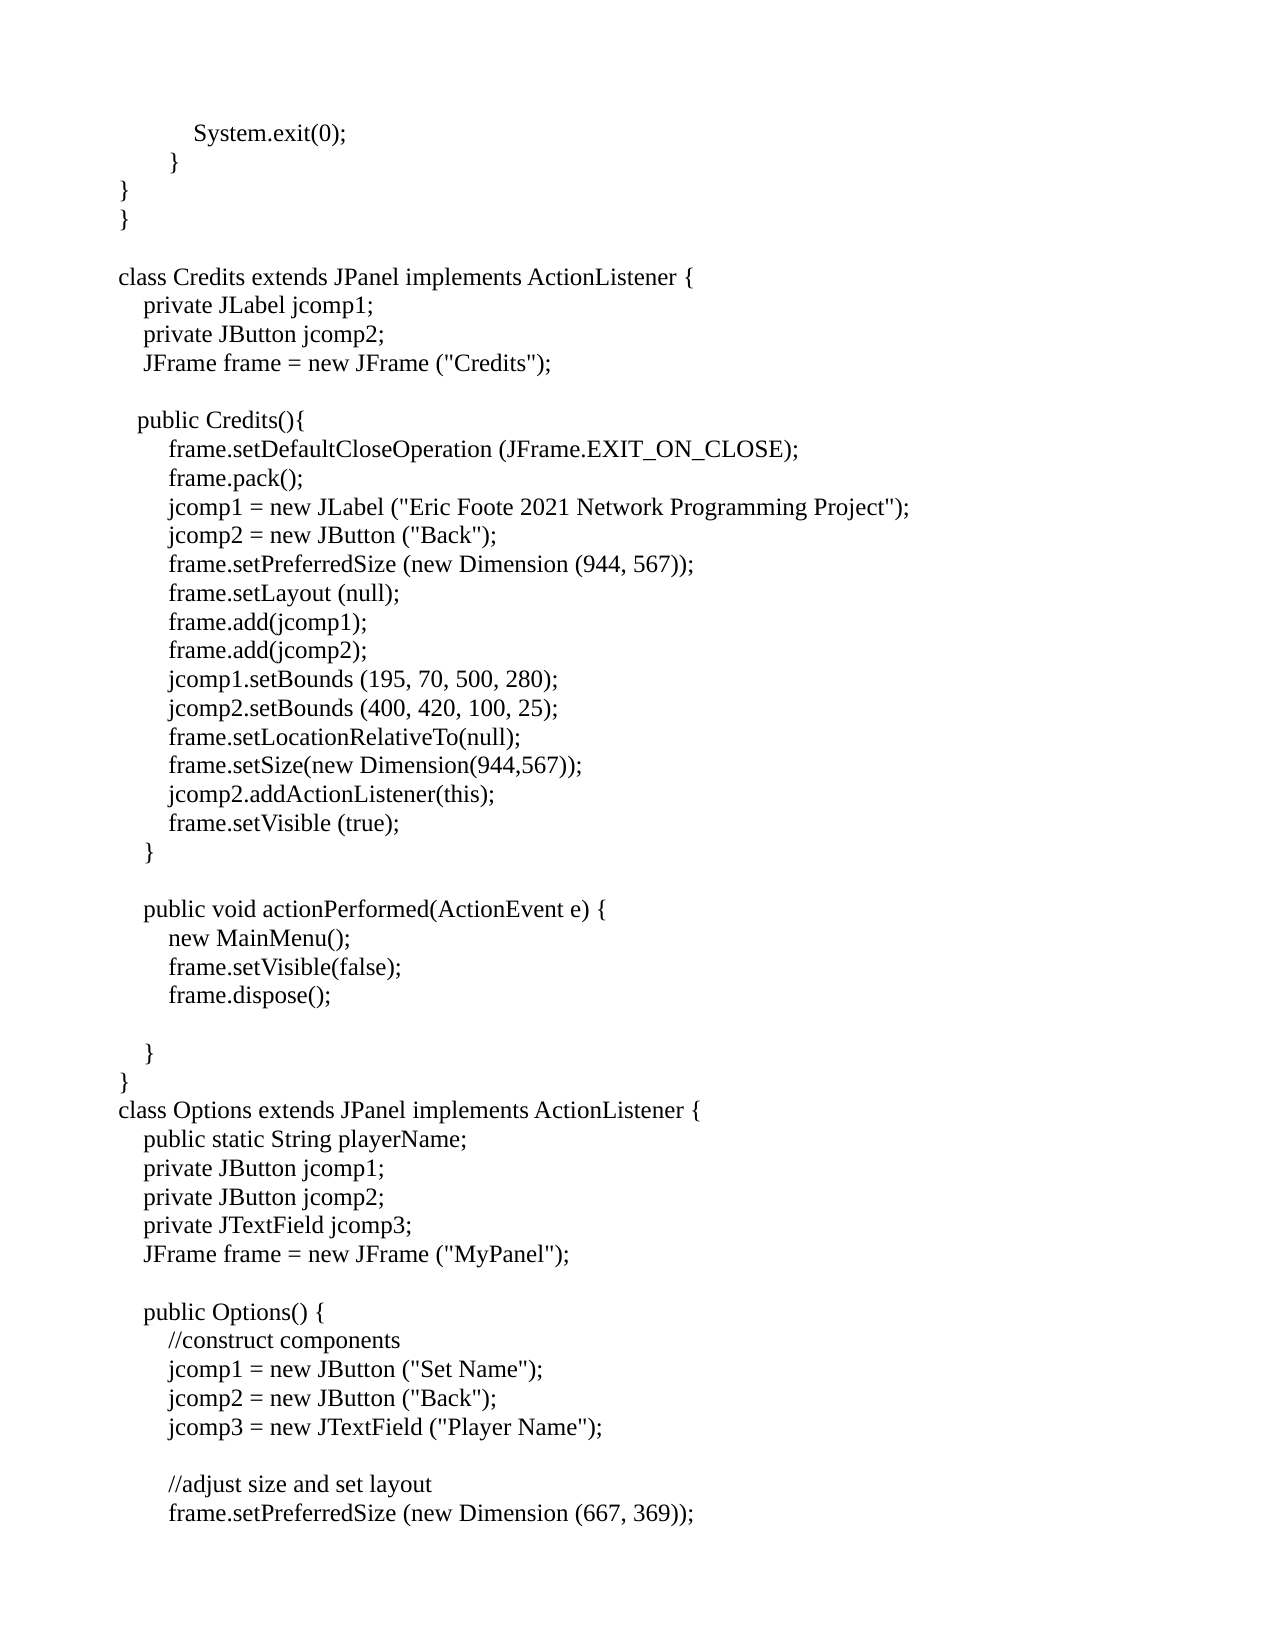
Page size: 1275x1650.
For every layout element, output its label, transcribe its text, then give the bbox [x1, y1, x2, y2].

text jcomp2 = new JButton ("Back"); [118, 521, 1157, 549]
text public Credits(){ [118, 406, 1157, 434]
text frame.setSize(new Dimension(944,567)); [118, 751, 1157, 779]
text jcomp1.setBounds (195, 70, 500, 280); [118, 664, 1157, 693]
text class Options extends JPanel implements ActionListener { [118, 1096, 1157, 1124]
text frame.setVisible (true); [118, 808, 1157, 837]
text frame.add(jcomp1); [118, 607, 1157, 636]
text private JButton jcomp2; [118, 1182, 1157, 1211]
text frame.setLocationRelativeTo(null); [118, 722, 1157, 751]
text jcomp2.setBounds (400, 420, 100, 25); [118, 693, 1157, 722]
text } [118, 176, 1157, 204]
text frame.setPreferredSize (new Dimension (944, 567)); [118, 549, 1157, 578]
text frame.setLayout (null); [118, 578, 1157, 607]
text JFrame frame = new JFrame ("MyPanel"); [118, 1239, 1157, 1268]
text frame.setVisible(false); [118, 952, 1157, 981]
text jcomp3 = new JTextField ("Player Name"); [118, 1412, 1157, 1441]
text frame.setPreferredSize (new Dimension (667, 369)); [118, 1498, 1157, 1527]
text //adjust size and set layout [118, 1469, 1157, 1498]
text jcomp1 = new JButton ("Set Name"); [118, 1354, 1157, 1383]
text private JTextField jcomp3; [118, 1211, 1157, 1239]
text jcomp1 = new JLabel ("Eric Foote 2021 Network Programming Project"); [118, 492, 1157, 521]
text frame.pack(); [118, 463, 1157, 492]
text System.exit(0); [118, 118, 1157, 147]
text JFrame frame = new JFrame ("Credits"); [118, 348, 1157, 377]
text private JButton jcomp2; [118, 319, 1157, 348]
text } [118, 147, 1157, 176]
text public void actionPerformed(ActionEvent e) { [118, 894, 1157, 923]
text public static String playerName; [118, 1124, 1157, 1153]
text } [118, 1038, 1157, 1067]
text public Options() { [118, 1297, 1157, 1326]
text frame.setDefaultCloseOperation (JFrame.EXIT_ON_CLOSE); [118, 434, 1157, 463]
text frame.dispose(); [118, 981, 1157, 1009]
text class Credits extends JPanel implements ActionListener { [118, 262, 1157, 291]
text jcomp2 = new JButton ("Back"); [118, 1383, 1157, 1412]
text new MainMenu(); [118, 923, 1157, 952]
text //construct components [118, 1326, 1157, 1354]
text private JLabel jcomp1; [118, 291, 1157, 319]
text frame.add(jcomp2); [118, 636, 1157, 664]
text jcomp2.addActionListener(this); [118, 779, 1157, 808]
text } [118, 204, 1157, 233]
text } [118, 1067, 1157, 1096]
text private JButton jcomp1; [118, 1153, 1157, 1182]
text } [118, 837, 1157, 866]
